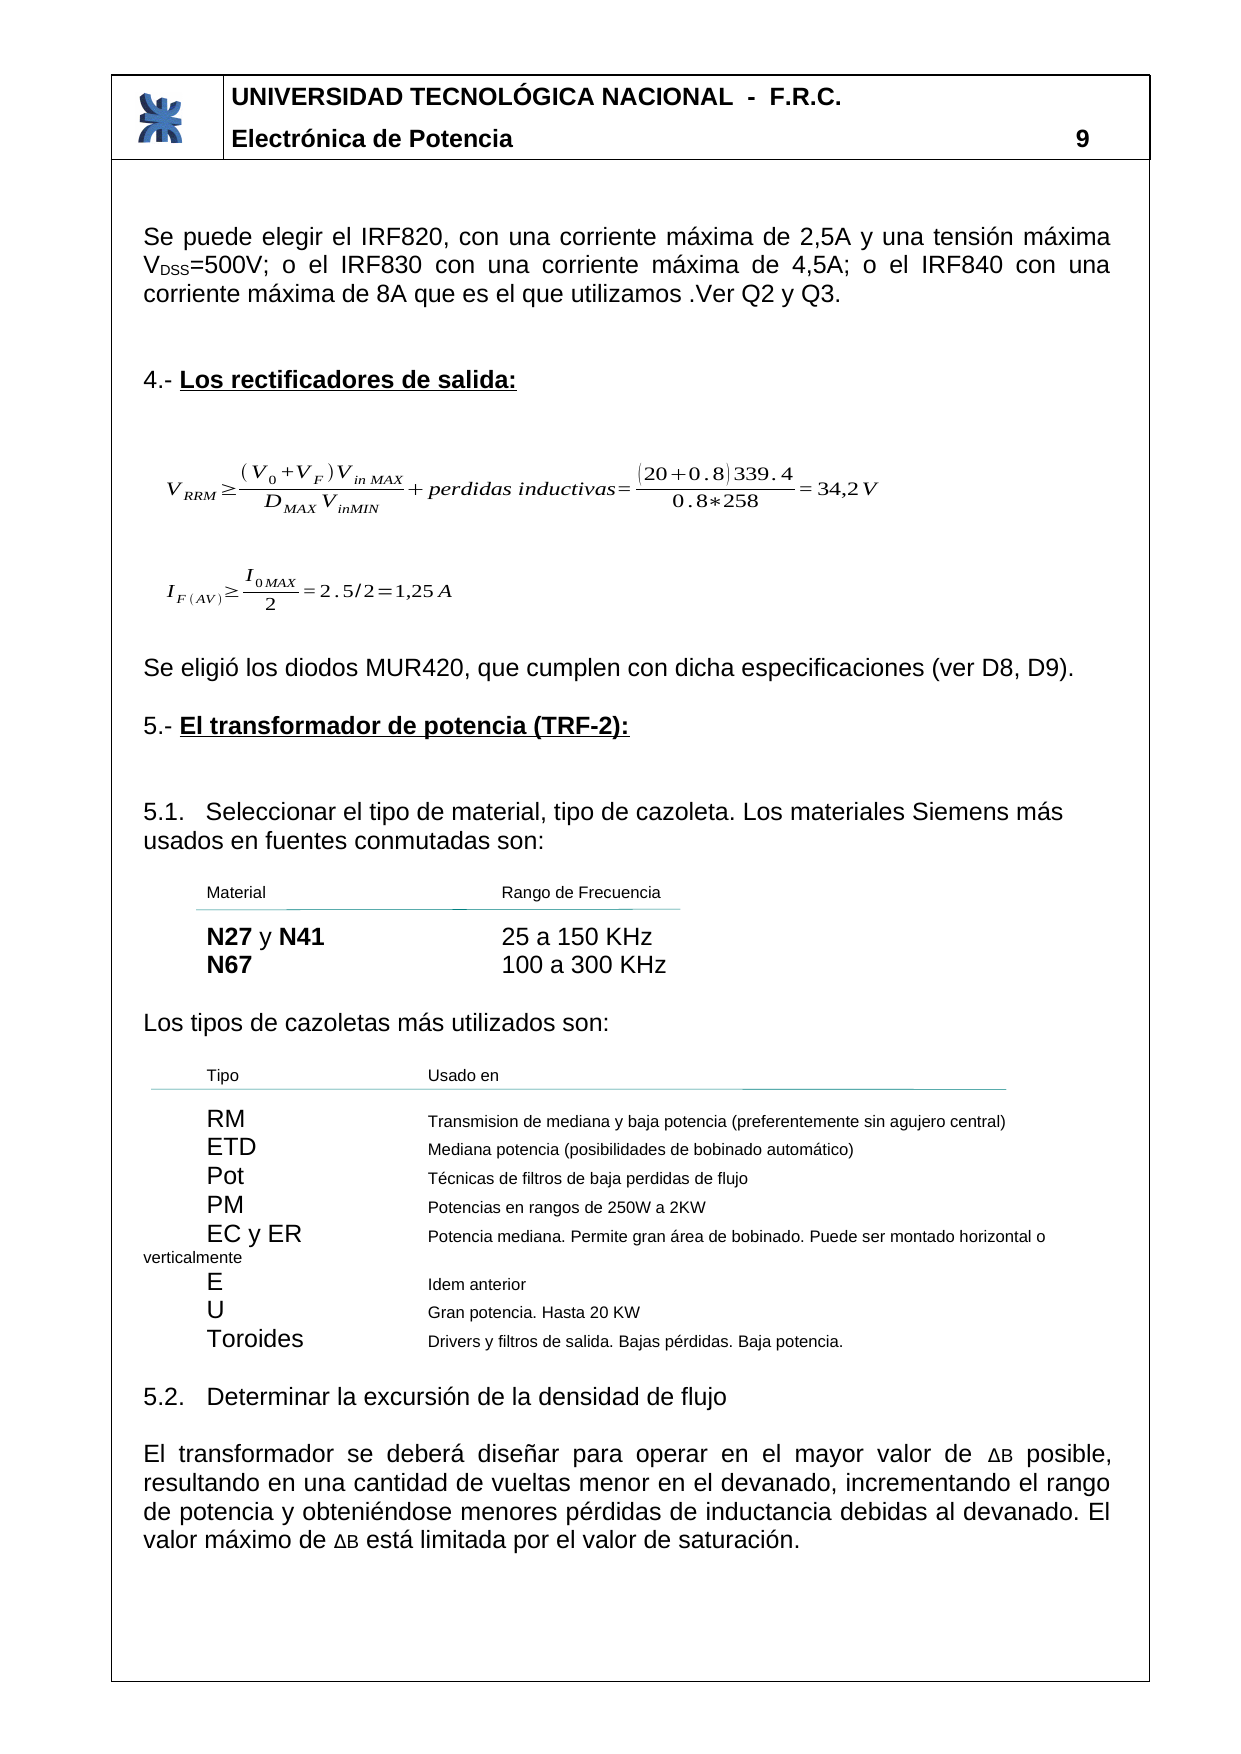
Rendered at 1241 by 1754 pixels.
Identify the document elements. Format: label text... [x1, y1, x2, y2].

text 5.2. Determinar la excursión de la densidad de flujo [143, 1382, 1112, 1410]
text Pot Técnicas de filtros de baja perdidas de flujo [143, 1161, 1112, 1190]
text PM Potencias en rangos de 250W a 2KW [143, 1190, 1112, 1219]
text 5.1. Seleccionar el tipo de material, tipo de cazoleta. Los materiales Siemens más usados en fuentes conmutadas son: [143, 797, 1112, 854]
text Tipo Usado en [143, 1065, 1112, 1084]
text Toroides Drivers y filtros de salida. Bajas pérdidas. Baja potencia. [143, 1324, 1112, 1353]
text RM Transmision de mediana y baja potencia (preferentemente sin agujero central) [143, 1104, 1112, 1132]
text El transformador se deberá diseñar para operar en el mayor valor de ΔB posible, resultando en una cantidad de vueltas menor en el devanado, incrementando el rango de potencia y obteniéndose menores pérdidas de inductancia debidas al devanado. El valor máximo de ΔB está limitada por el valor de saturación. [143, 1439, 1112, 1554]
text Se puede elegir el IRF820, con una corriente máxima de 2,5A y una tensión máxima VDSS=500V; o el IRF830 con una corriente máxima de 4,5A; o el IRF840 con una corriente máxima de 8A que es el que utilizamos .Ver Q2 y Q3. [143, 222, 1112, 308]
text Los tipos de cazoletas más utilizados son: [143, 1008, 1112, 1037]
text E Idem anterior [143, 1267, 1112, 1295]
text EC y ER Potencia mediana. Permite gran área de bobinado. Puede ser montado horizontal o verticalmente [143, 1219, 1112, 1267]
text ETD Mediana potencia (posibilidades de bobinado automático) [143, 1132, 1112, 1161]
text Se eligió los diodos MUR420, que cumplen con dicha especificaciones (ver D8, D9). [143, 653, 1112, 682]
text N27 y N41 25 a 150 KHz [143, 922, 1112, 950]
text N67 100 a 300 KHz [143, 950, 1112, 979]
text U Gran potencia. Hasta 20 KW [143, 1295, 1112, 1324]
text Material Rango de Frecuencia [143, 883, 1112, 902]
text 5.- El transformador de potencia (TRF-2): [143, 711, 1112, 739]
picture [135, 92, 183, 144]
text 4.- Los rectificadores de salida: [143, 365, 1112, 394]
